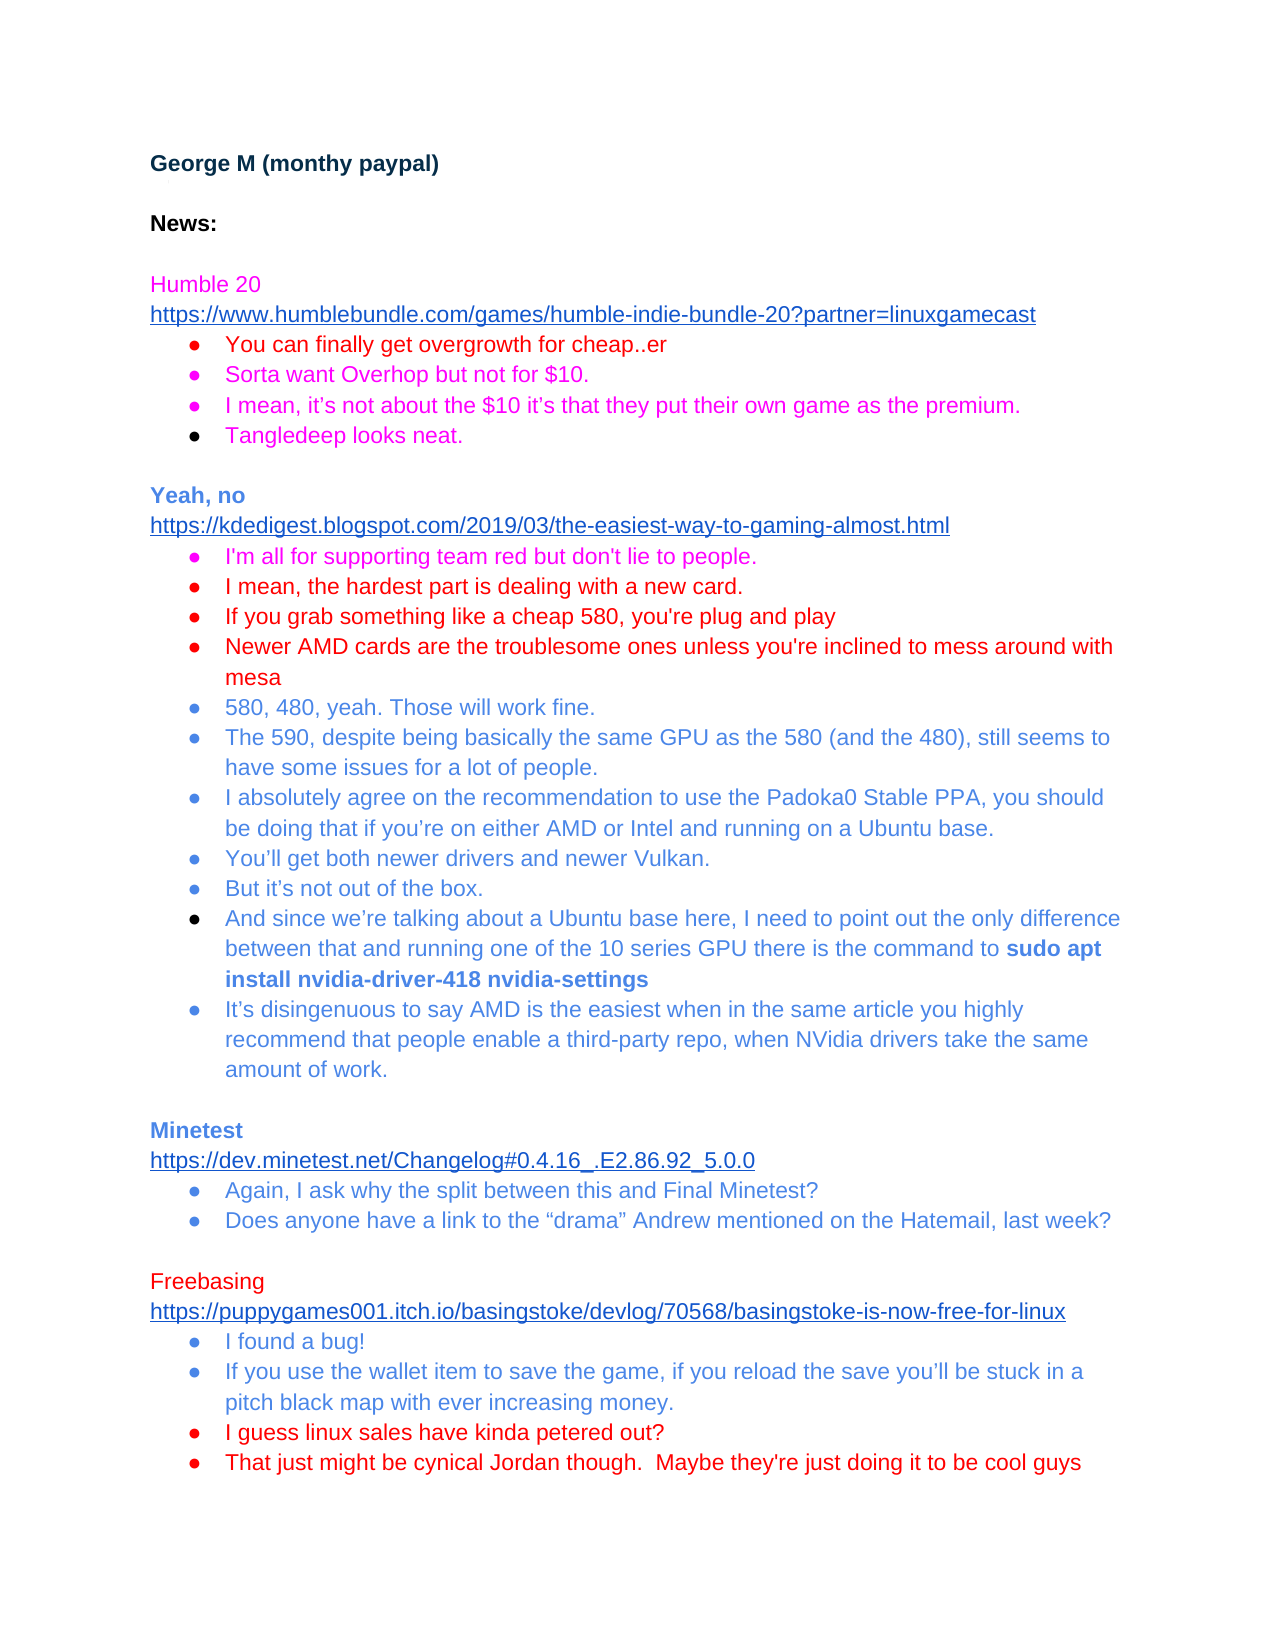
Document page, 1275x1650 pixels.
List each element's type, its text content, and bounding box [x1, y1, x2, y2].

list I absolutely agree on the recommendation to use the Padoka0 Stable PPA, you should be doing that if you’re on either AMD or Intel and running on a Ubuntu base. [187, 784, 1125, 841]
list You’ll get both newer drivers and newer Vulkan. [187, 845, 1125, 871]
list Newer AMD cards are the troublesome ones unless you're inclined to mess around with mesa [187, 633, 1125, 690]
list 580, 480, yeah. Those will work fine. [187, 694, 1125, 720]
list You can finally get overgrowth for cheap..er [187, 331, 1125, 358]
list I found a bug! [187, 1328, 1125, 1354]
list I'm all for supporting team red but don't lie to people. [187, 543, 1125, 569]
text Humble 20 [150, 271, 1125, 297]
list Sorta want Overhop but not for $10. [187, 361, 1125, 388]
text Minetest [150, 1117, 1125, 1143]
list I mean, the hardest part is dealing with a new card. [187, 573, 1125, 599]
list And since we’re talking about a Ubuntu base here, I need to point out the only difference between that and running one of the 10 series GPU there is the command to sudo apt install nvidia-driver-418 nvidia-settings [187, 905, 1125, 992]
text George M (monthy paypal) [150, 150, 1125, 176]
list Does anyone have a link to the “drama” Andrew mentioned on the Hatemail, last week? [187, 1207, 1125, 1234]
list If you use the wallet item to save the game, if you reload the save you’ll be stuck in a pitch black map with ever increasing money. [187, 1358, 1125, 1415]
list The 590, despite being basically the same GPU as the 580 (and the 480), still seems to have some issues for a lot of people. [187, 724, 1125, 781]
text https://kdedigest.blogspot.com/2019/03/the-easiest-way-to-gaming-almost.html [150, 512, 1125, 539]
list Tangledeep looks neat. [187, 422, 1125, 448]
list That just might be cynical Jordan though. Maybe they're just doing it to be cool guys [187, 1449, 1125, 1475]
list But it’s not out of the box. [187, 875, 1125, 901]
list Again, I ask why the split between this and Final Minetest? [187, 1177, 1125, 1203]
text Freebasing [150, 1268, 1125, 1294]
list I mean, it’s not about the $10 it’s that they put their own game as the premium. [187, 392, 1125, 418]
text https://www.humblebundle.com/games/humble-indie-bundle-20?partner=linuxgamecast [150, 301, 1125, 327]
text Yeah, no [150, 482, 1125, 509]
text https://dev.minetest.net/Changelog#0.4.16_.E2.86.92_5.0.0 [150, 1147, 1125, 1173]
list If you grab something like a cheap 580, you're plug and play [187, 603, 1125, 629]
text News: [150, 210, 1125, 237]
list It’s disingenuous to say AMD is the easiest when in the same article you highly recommend that people enable a third-party repo, when NVidia drivers take the same amount of work. [187, 996, 1125, 1083]
list I guess linux sales have kinda petered out? [187, 1419, 1125, 1445]
text https://puppygames001.itch.io/basingstoke/devlog/70568/basingstoke-is-now-free-for-linux [150, 1298, 1125, 1324]
